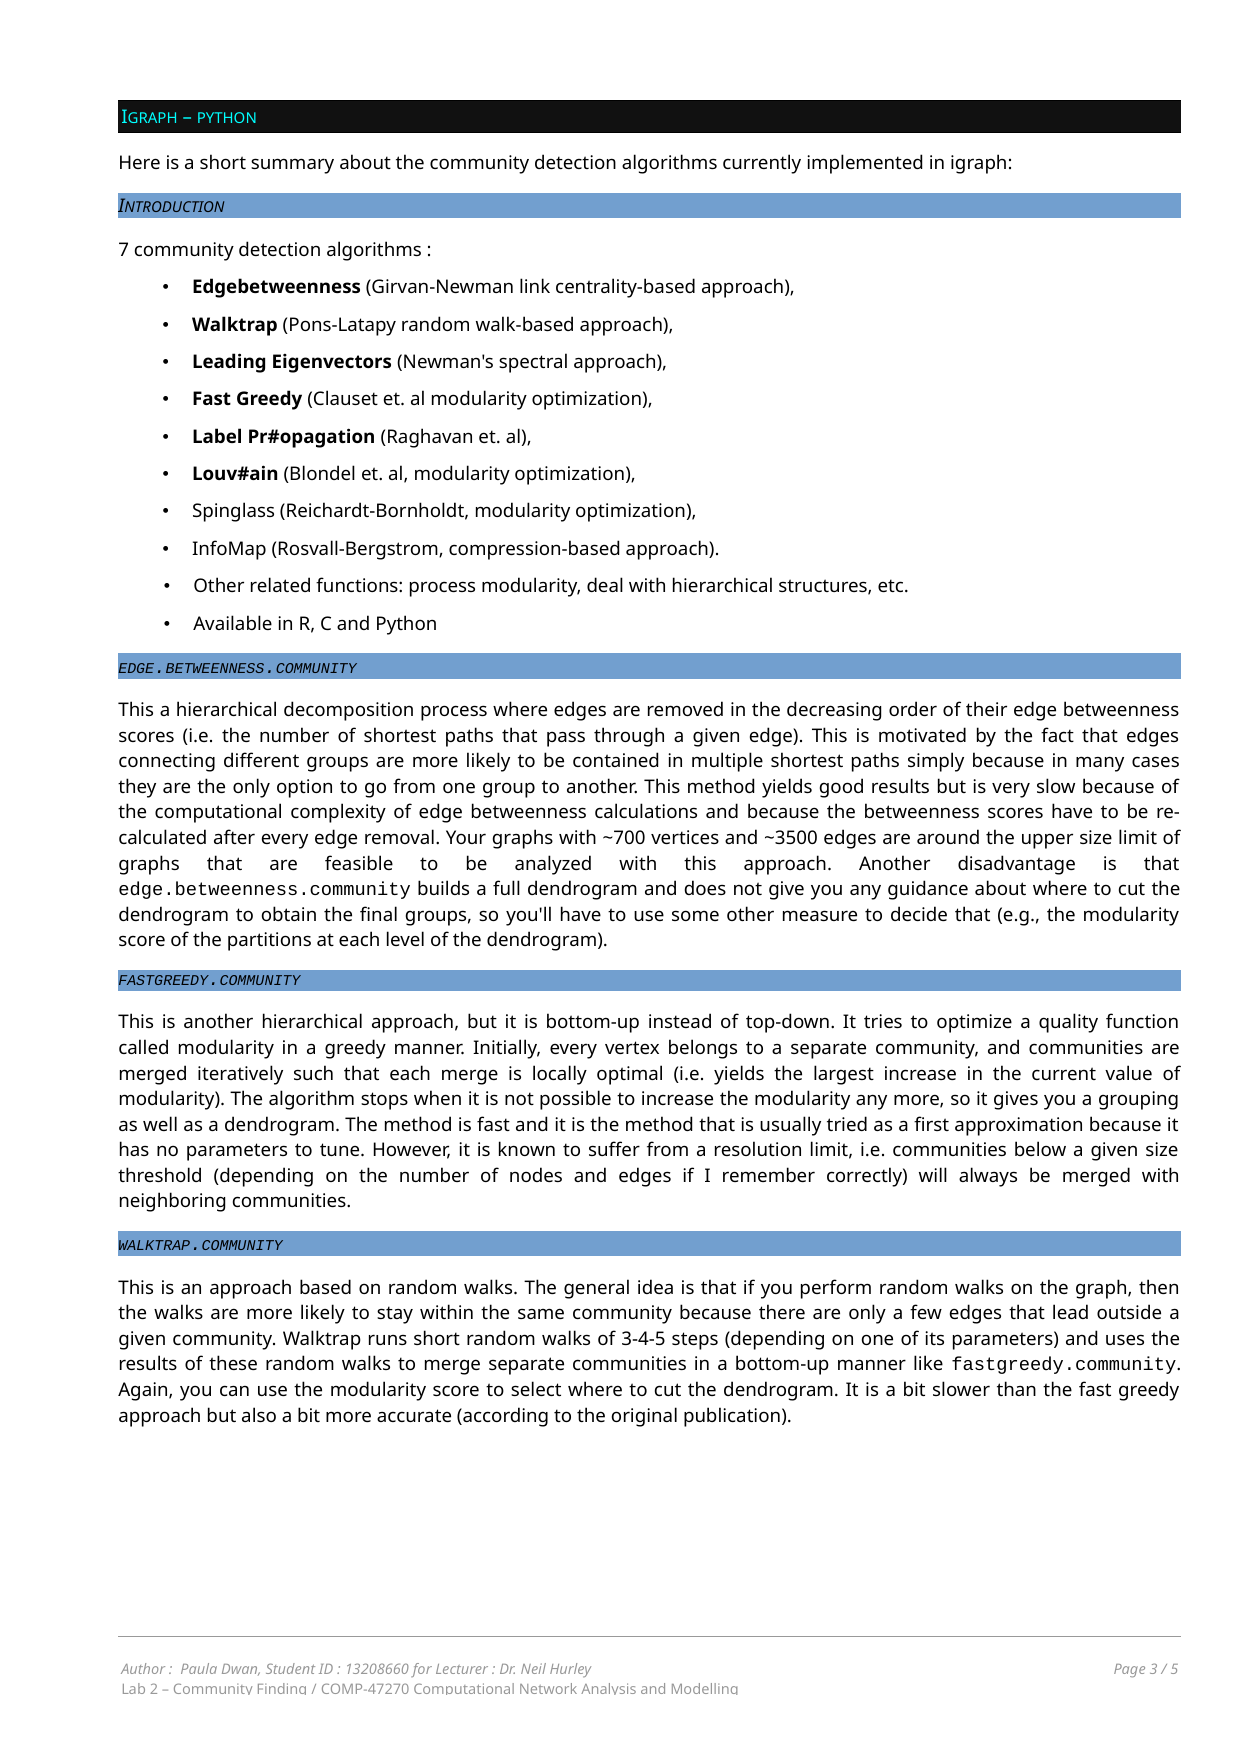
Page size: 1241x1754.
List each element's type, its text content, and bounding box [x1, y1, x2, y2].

list Walktrap (Pons-Latapy random walk-based approach), [162, 311, 1181, 336]
list Other related functions: process modularity, deal with hierarchical structures, etc. [164, 573, 1181, 598]
subtitle Introduction [118, 193, 1181, 218]
text This a hierarchical decomposition process where edges are removed in the decreasing order of their edge betweenness scores (i.e. the number of shortest paths that pass through a given edge). This is motivated by the fact that edges connecting different groups are more likely to be contained in multiple shortest paths simply because in many cases they are the only option to go from one group to another. This method yields good results but is very slow because of the computational complexity of edge betweenness calculations and because the betweenness scores have to be re-calculated after every edge removal. Your graphs with ~700 vertices and ~3500 edges are around the upper size limit of graphs that are feasible to be analyzed with this approach. Another disadvantage is that edge.betweenness.community builds a full dendrogram and does not give you any guidance about where to cut the dendrogram to obtain the final groups, so you'll have to use some other measure to decide that (e.g., the modularity score of the partitions at each level of the dendrogram). [118, 697, 1181, 952]
list InfoMap (Rosvall-Bergstrom, compression-based approach). [162, 535, 1181, 561]
list Spinglass (Reichardt-Bornholdt, modularity optimization), [162, 498, 1181, 523]
list Available in R, C and Python [164, 610, 1181, 636]
list Edgebetweenness (Girvan-Newman link centrality-based approach), [162, 273, 1181, 299]
text This is another hierarchical approach, but it is bottom-up instead of top-down. It tries to optimize a quality function called modularity in a greedy manner. Initially, every vertex belongs to a separate community, and communities are merged iteratively such that each merge is locally optimal (i.e. yields the largest increase in the current value of modularity). The algorithm stops when it is not possible to increase the modularity any more, so it gives you a grouping as well as a dendrogram. The method is fast and it is the method that is usually tried as a first approximation because it has no parameters to tune. However, it is known to suffer from a resolution limit, i.e. communities below a given size threshold (depending on the number of nodes and edges if I remember correctly) will always be merged with neighboring communities. [118, 1009, 1181, 1213]
list Fast Greedy (Clauset et. al modularity optimization), [162, 386, 1181, 411]
subtitle edge.betweenness.community [118, 653, 1181, 679]
list Leading Eigenvectors (Newman's spectral approach), [162, 348, 1181, 374]
subtitle Igraph – python [118, 101, 1181, 132]
text This is an approach based on random walks. The general idea is that if you perform random walks on the graph, then the walks are more likely to stay within the same community because there are only a few edges that lead outside a given community. Walktrap runs short random walks of 3-4-5 steps (depending on one of its parameters) and uses the results of these random walks to merge separate communities in a bottom-up manner like fastgreedy.community. Again, you can use the modularity score to select where to cut the dendrogram. It is a bit slower than the fast greedy approach but also a bit more accurate (according to the original publication). [118, 1274, 1181, 1427]
list Label Pr#opagation (Raghavan et. al), [162, 423, 1181, 448]
list Louv#ain (Blondel et. al, modularity optimization), [162, 460, 1181, 486]
subtitle walktrap.community [118, 1231, 1181, 1256]
text 7 community detection algorithms : [118, 236, 1181, 262]
subtitle fastgreedy.community [118, 970, 1181, 991]
text Here is a short summary about the community detection algorithms currently implemented in igraph: [118, 149, 1181, 175]
